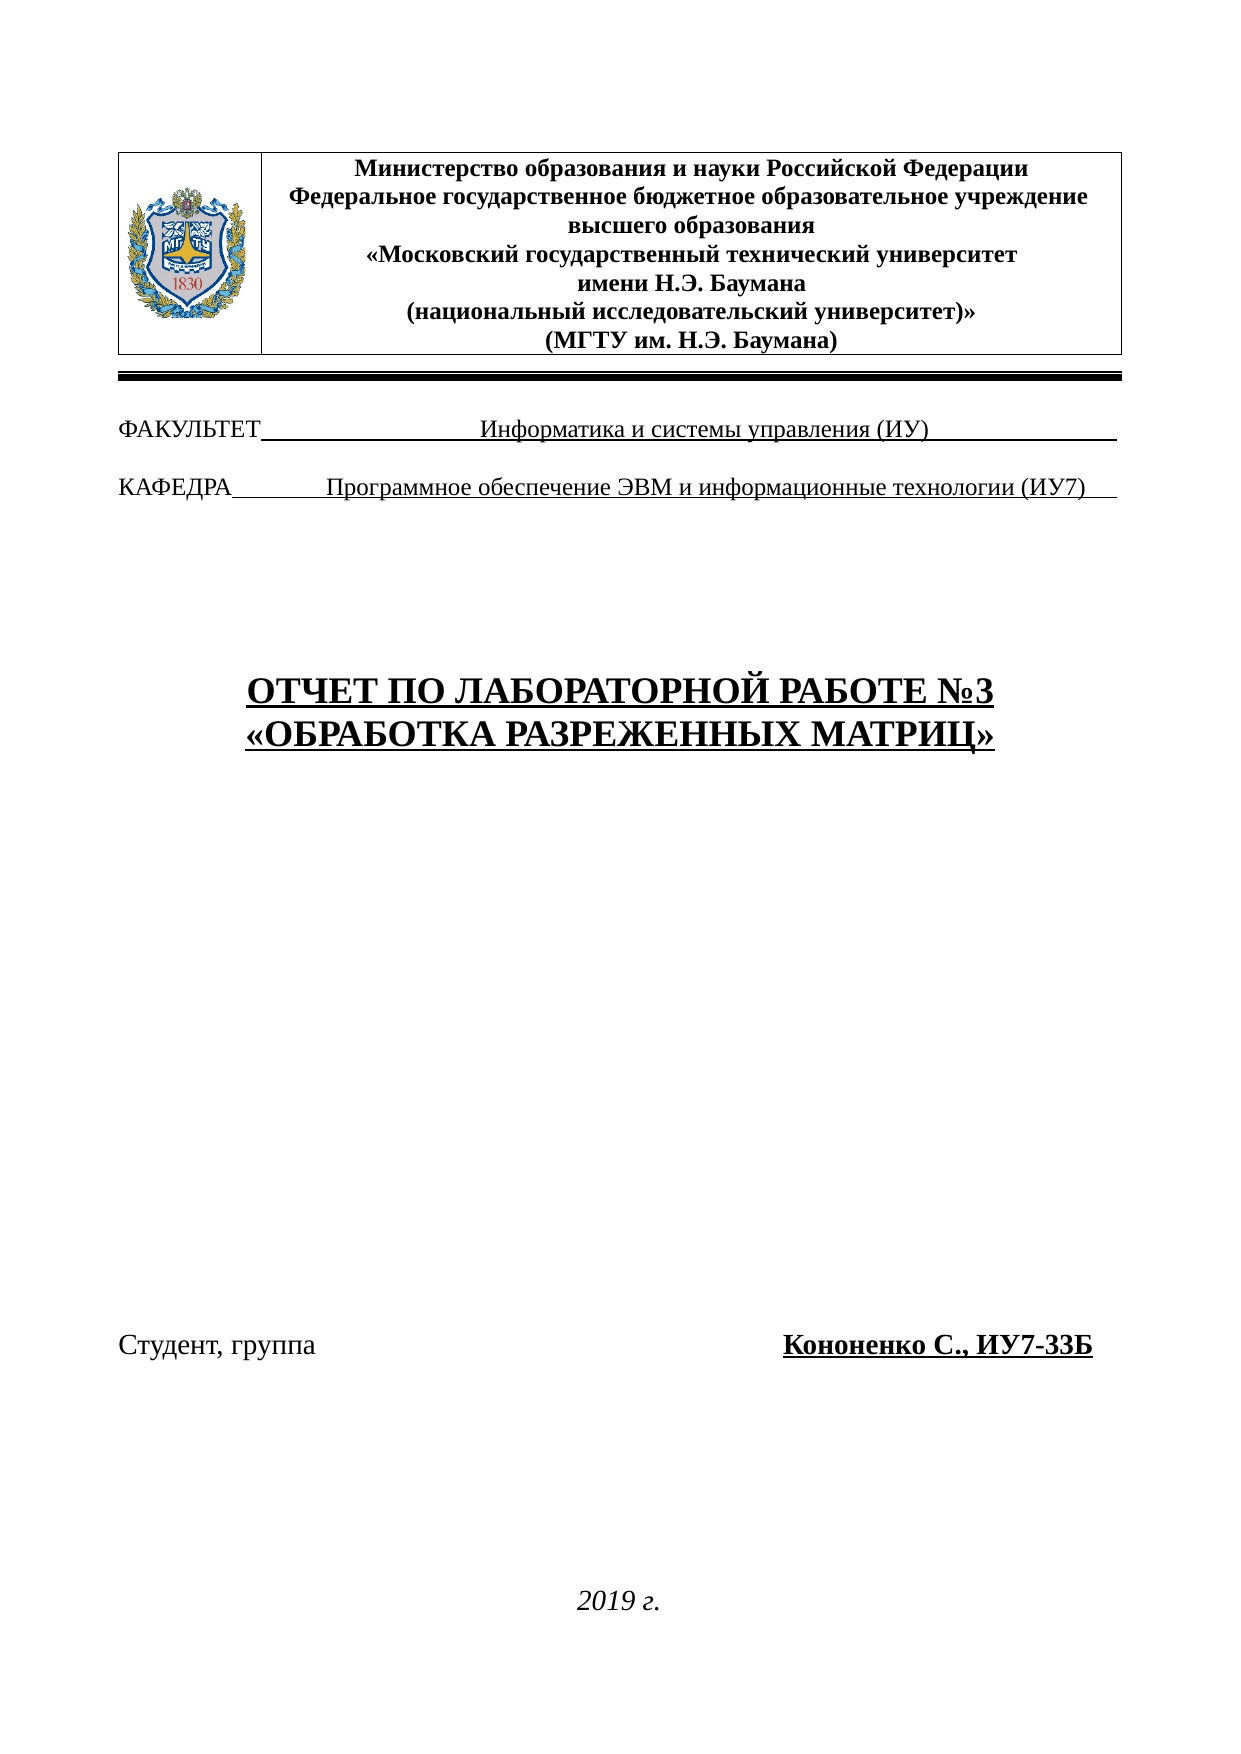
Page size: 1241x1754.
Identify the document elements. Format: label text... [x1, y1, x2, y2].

table_header [119, 153, 261, 354]
text Студент, группа Кононенко С., ИУ7-33Б [118, 1327, 1122, 1394]
text ОТЧЕТ ПО ЛАБОРАТОРНОЙ РАБОТЕ №3 «ОБРАБОТКА РАЗРЕЖЕННЫХ МАТРИЦ» [118, 668, 1122, 754]
picture [127, 187, 248, 323]
table_header Министерство образования и науки Российской Федерации Федеральное государственное бюджетное образовательное учреждение высшего образования «Московский государственный технический университет имени Н.Э. Баумана (национальный исследовательский университет)» (МГТУ им. Н.Э. Баумана) [262, 153, 1121, 354]
text ФАКУЛЬТЕТ Информатика и системы управления (ИУ) [118, 414, 1122, 443]
text 2019 г. [118, 1583, 1122, 1617]
text КАФЕДРА Программное обеспечение ЭВМ и информационные технологии (ИУ7) [118, 472, 1122, 501]
